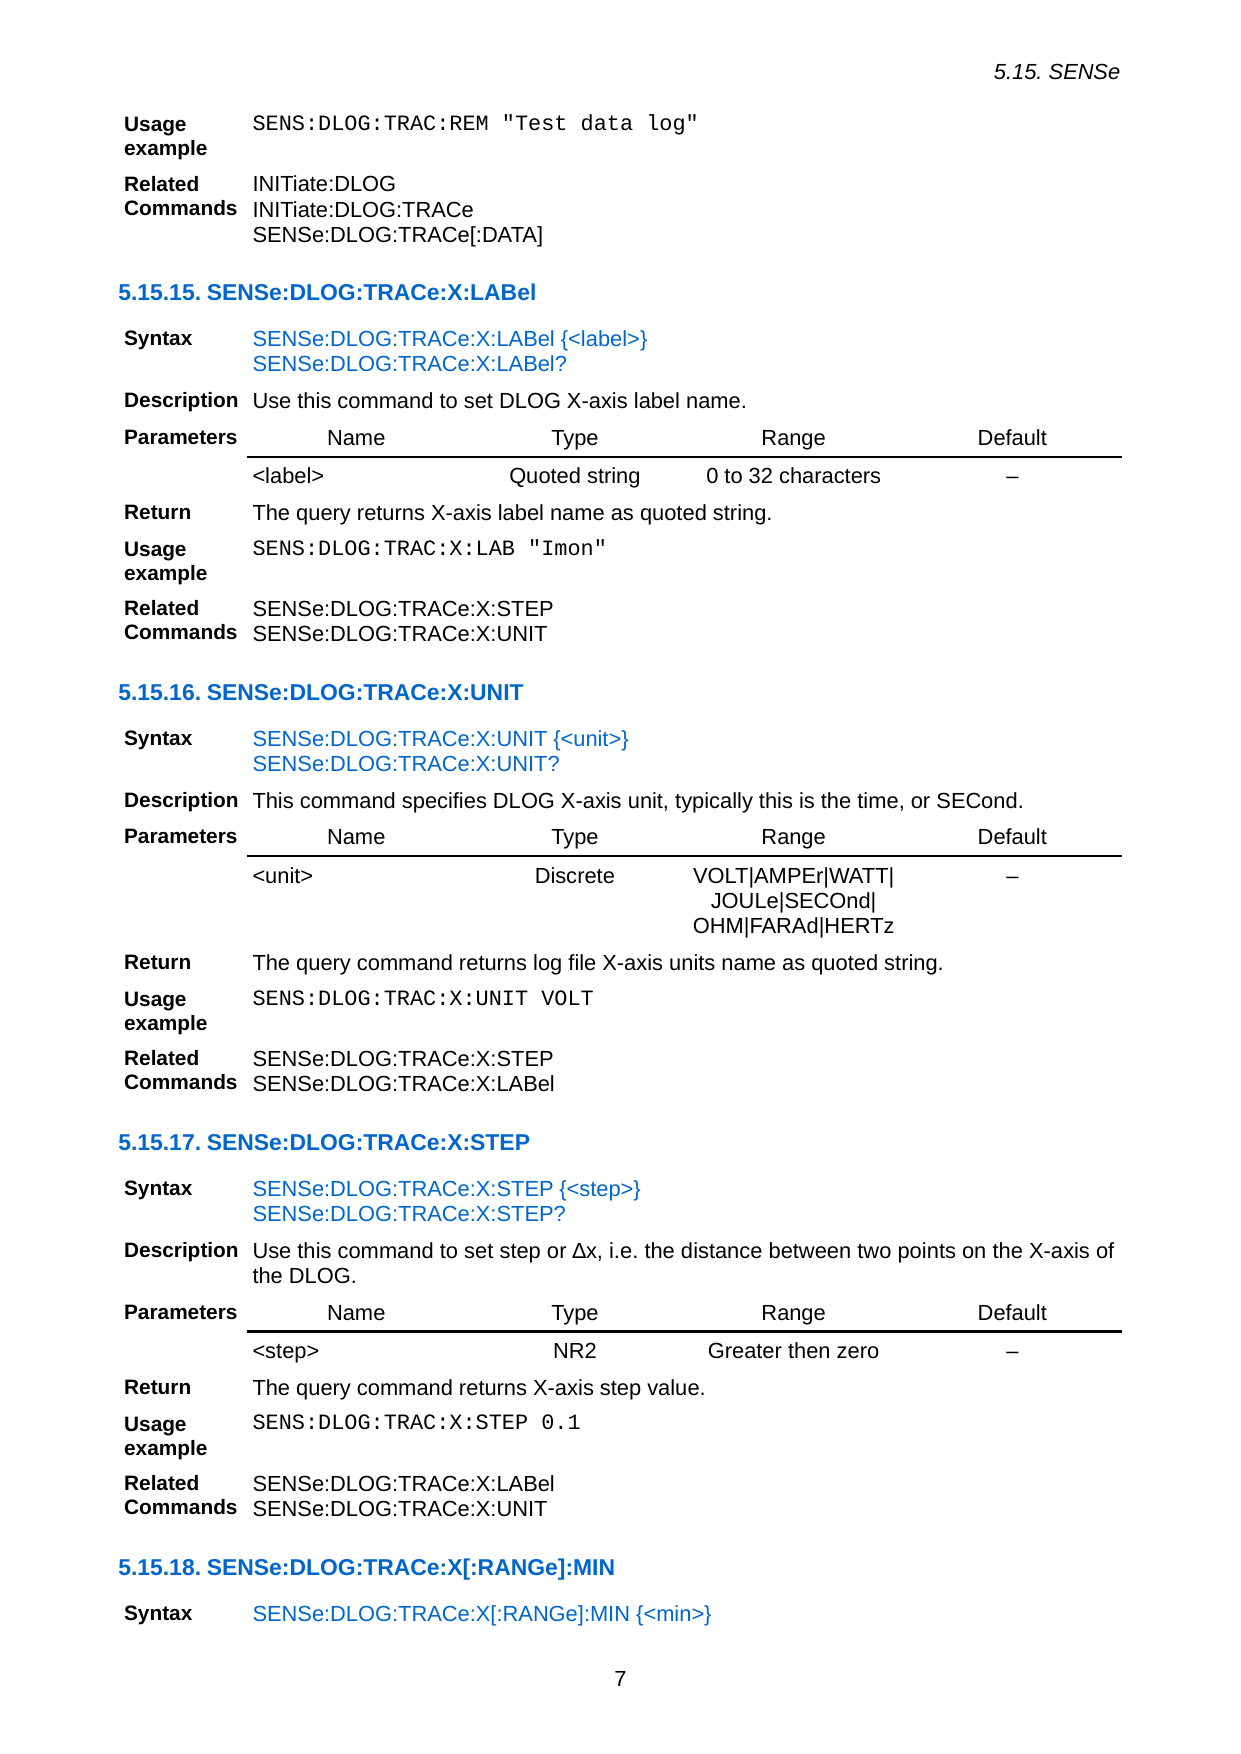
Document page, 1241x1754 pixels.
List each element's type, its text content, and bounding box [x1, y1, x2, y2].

subtitle SENSe:DLOG:TRACe:X:UNIT [118, 679, 1122, 705]
table_header SENSe:DLOG:TRACe:X:UNIT {<unit>} SENSe:DLOG:TRACe:X:UNIT? [247, 720, 1122, 782]
table_cell NR2 [465, 1333, 684, 1369]
table_cell Description [118, 382, 247, 419]
table_cell – [903, 1333, 1122, 1369]
table_cell SENS:DLOG:TRAC:X:UNIT VOLT [247, 981, 1122, 1040]
subtitle SENSe:DLOG:TRACe:X:LABel [118, 279, 1122, 306]
table_cell SENSe:DLOG:TRACe:X:STEP SENSe:DLOG:TRACe:X:UNIT [247, 590, 1122, 652]
table_cell Default [903, 419, 1122, 456]
table_cell The query returns X-axis label name as quoted string. [247, 494, 1122, 531]
table_cell Name [247, 1294, 465, 1330]
table_cell Use this command to set DLOG X-axis label name. [247, 382, 1122, 419]
table_cell Name [247, 419, 465, 456]
table_cell SENSe:DLOG:TRACe:X:STEP SENSe:DLOG:TRACe:X:LABel [247, 1040, 1122, 1102]
table_cell Usage example [118, 106, 247, 166]
table_cell SENSe:DLOG:TRACe:X:LABel SENSe:DLOG:TRACe:X:UNIT [247, 1465, 1122, 1527]
table_cell <step> [247, 1333, 465, 1369]
table_cell Return [118, 944, 247, 981]
table_cell Related Commands [118, 590, 247, 652]
table_header Syntax [118, 320, 247, 382]
table_cell Description [118, 1232, 247, 1294]
table_cell Default [903, 1294, 1122, 1330]
table_cell <unit> [247, 857, 465, 944]
table_cell Name [247, 819, 465, 855]
table_cell Parameters [118, 1294, 247, 1369]
table_cell <label> [247, 458, 465, 494]
table_cell Quoted string [465, 458, 684, 494]
table_cell Return [118, 1369, 247, 1406]
table_cell Greater then zero [684, 1333, 903, 1369]
table_cell – [903, 458, 1122, 494]
subtitle SENSe:DLOG:TRACe:X:STEP [118, 1129, 1122, 1155]
table_header SENSe:DLOG:TRACe:X:LABel {<label>} SENSe:DLOG:TRACe:X:LABel? [247, 320, 1122, 382]
table_cell SENS:DLOG:TRAC:X:STEP 0.1 [247, 1406, 1122, 1465]
table_cell Type [465, 1294, 684, 1330]
table_cell Related Commands [118, 1040, 247, 1102]
table_cell The query command returns log file X-axis units name as quoted string. [247, 944, 1122, 981]
table_cell Range [684, 1294, 903, 1330]
table_header SENSe:DLOG:TRACe:X[:RANGe]:MIN {<min>} [247, 1595, 1122, 1631]
table_cell Description [118, 782, 247, 818]
table_cell Parameters [118, 819, 247, 944]
table_cell Range [684, 819, 903, 855]
table_cell Related Commands [118, 166, 247, 253]
table_cell Usage example [118, 1406, 247, 1465]
table_cell Default [903, 819, 1122, 855]
table_header Syntax [118, 1170, 247, 1232]
table_header Syntax [118, 1595, 247, 1631]
table_header SENSe:DLOG:TRACe:X:STEP {<step>} SENSe:DLOG:TRACe:X:STEP? [247, 1170, 1122, 1232]
table_cell Type [465, 819, 684, 855]
table_cell 0 to 32 characters [684, 458, 903, 494]
table_cell INITiate:DLOG INITiate:DLOG:TRACe SENSe:DLOG:TRACe[:DATA] [247, 166, 1122, 253]
table_cell VOLT|AMPEr|WATT|JOULe|SECOnd|OHM|FARAd|HERTz [684, 857, 903, 944]
table_cell Discrete [465, 857, 684, 944]
table_cell The query command returns X-axis step value. [247, 1369, 1122, 1406]
table_cell SENS:DLOG:TRAC:REM "Test data log" [247, 106, 1122, 166]
table_cell Related Commands [118, 1465, 247, 1527]
table_cell – [903, 857, 1122, 944]
table_cell Usage example [118, 981, 247, 1040]
table_cell Type [465, 419, 684, 456]
table_cell Use this command to set step or ∆x, i.e. the distance between two points on the X-axis of the DLOG. [247, 1232, 1122, 1294]
table_header Syntax [118, 720, 247, 782]
table_cell This command specifies DLOG X-axis unit, typically this is the time, or SECond. [247, 782, 1122, 818]
table_cell Range [684, 419, 903, 456]
table_cell SENS:DLOG:TRAC:X:LAB "Imon" [247, 531, 1122, 590]
subtitle SENSe:DLOG:TRACe:X[:RANGe]:MIN [118, 1554, 1122, 1580]
table_cell Parameters [118, 419, 247, 494]
table_cell Return [118, 494, 247, 531]
table_cell Usage example [118, 531, 247, 590]
